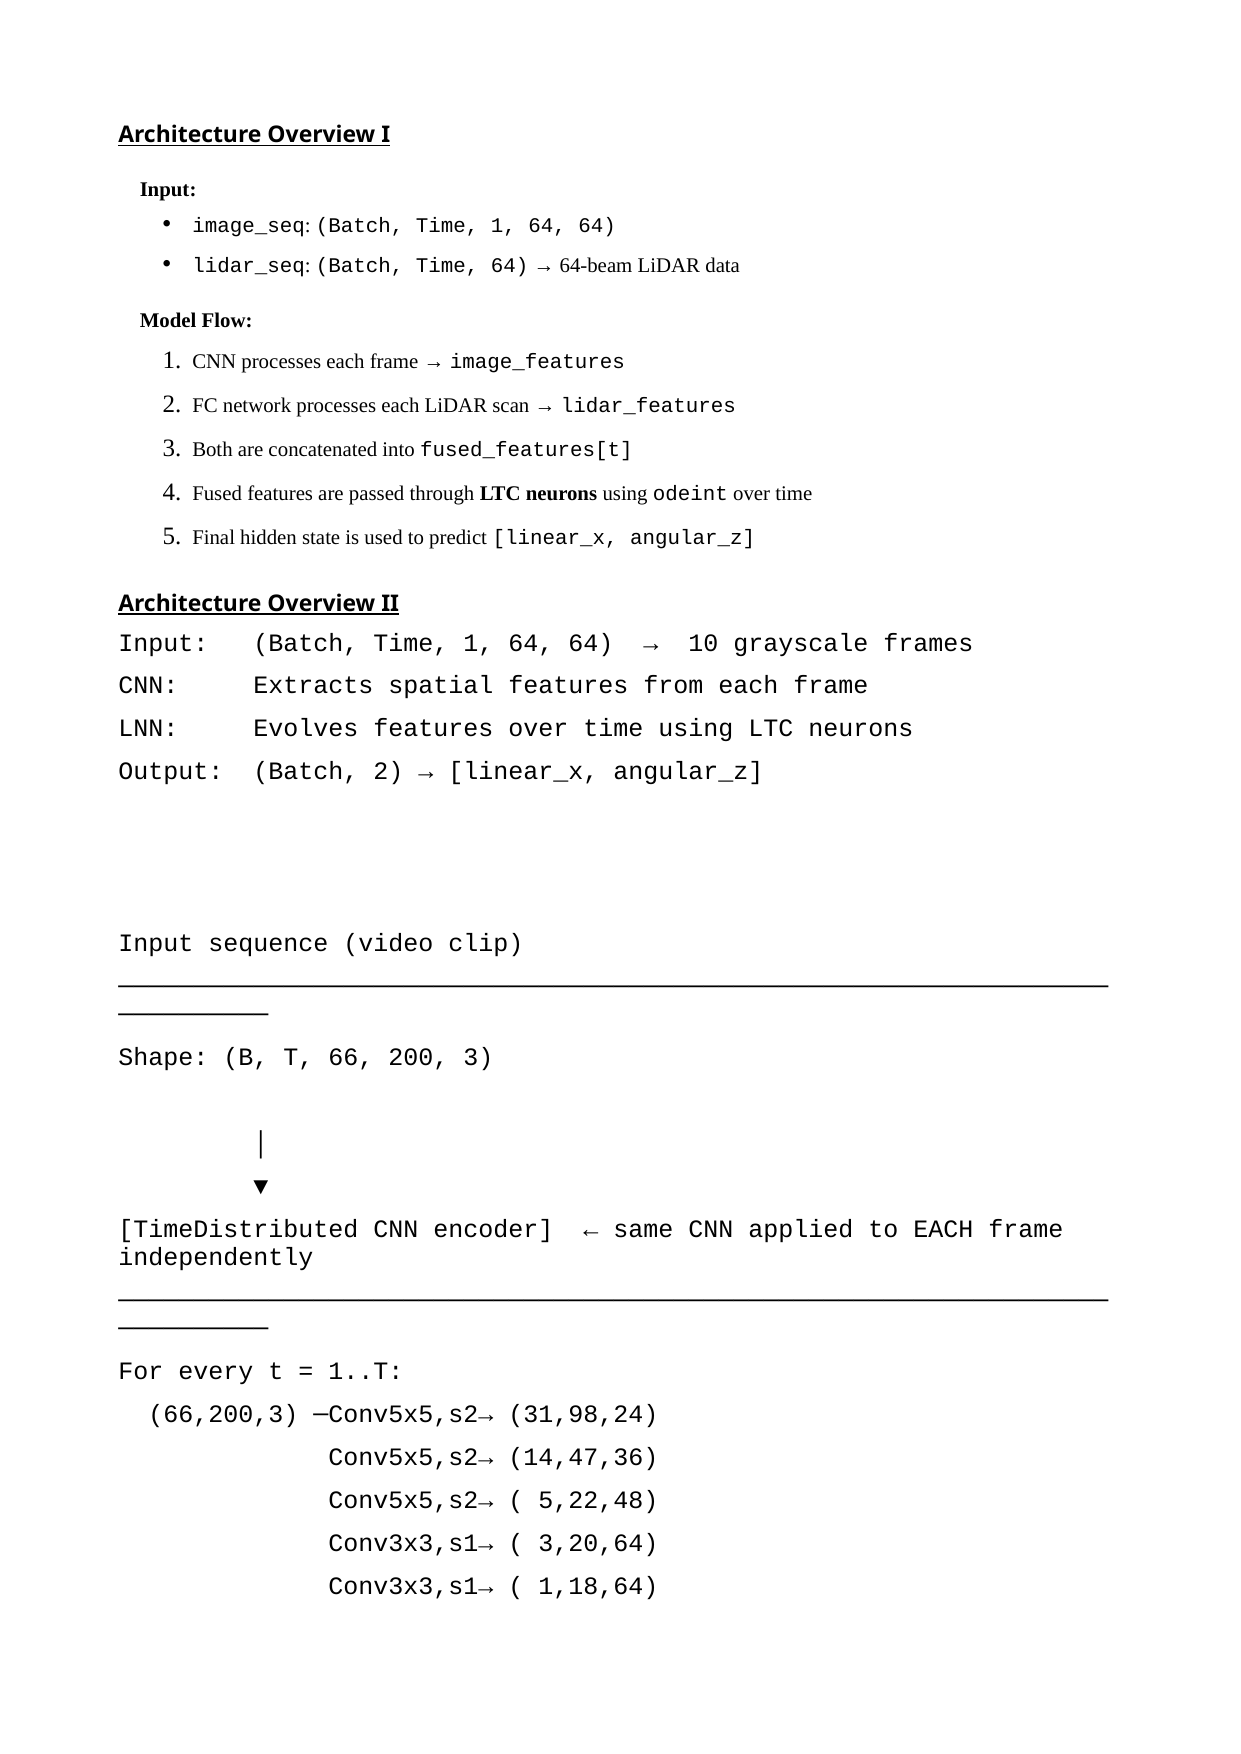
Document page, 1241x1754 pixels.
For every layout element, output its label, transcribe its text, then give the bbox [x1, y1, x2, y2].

subtitle 🔹 Model Flow: [118, 308, 1122, 332]
text Output: (Batch, 2) → [linear_x, angular_z] [118, 759, 1122, 787]
subtitle Architecture Overview II [118, 586, 1122, 618]
list FC network processes each LiDAR scan → lidar_features [162, 389, 1122, 418]
list lidar_seq: (Batch, Time, 64) → 64-beam LiDAR data [162, 253, 1122, 279]
text (66,200,3) ─Conv5x5,s2→ (31,98,24) [118, 1402, 1122, 1430]
text ──────────────────────────────────────────────────────────────────────────── [118, 1288, 1122, 1344]
text CNN: Extracts spatial features from each frame [118, 673, 1122, 701]
subtitle 🔹 Input: [118, 176, 1122, 201]
subtitle Architecture Overview I [118, 118, 1122, 149]
text │ [118, 1131, 260, 1159]
text Conv3x3,s1→ ( 1,18,64) [118, 1573, 1122, 1602]
text LNN: Evolves features over time using LTC neurons [118, 716, 1122, 744]
text ──────────────────────────────────────────────────────────────────────────── [118, 973, 1122, 1030]
list Final hidden state is used to predict [linear_x, angular_z] [162, 521, 1122, 551]
list image_seq: (Batch, Time, 1, 64, 64) [162, 213, 1122, 239]
text For every t = 1..T: [118, 1359, 1122, 1387]
text │ [261, 1131, 1122, 1159]
text Input: (Batch, Time, 1, 64, 64) → 10 grayscale frames [118, 630, 1122, 658]
list Both are concatenated into fused_features[t] [162, 433, 1122, 463]
list Fused features are passed through LTC neurons using odeint over time [162, 477, 1122, 507]
text Conv5x5,s2→ ( 5,22,48) [118, 1488, 1122, 1516]
text Input sequence (video clip) [118, 931, 1122, 959]
text ▼ [118, 1173, 1122, 1202]
text Shape: (B, T, 66, 200, 3) [118, 1045, 1122, 1073]
text Conv5x5,s2→ (14,47,36) [118, 1445, 1122, 1473]
text [TimeDistributed CNN encoder] ← same CNN applied to EACH frame independently [118, 1216, 1122, 1273]
text Conv3x3,s1→ ( 3,20,64) [118, 1531, 1122, 1559]
list CNN processes each frame → image_features [162, 345, 1122, 374]
